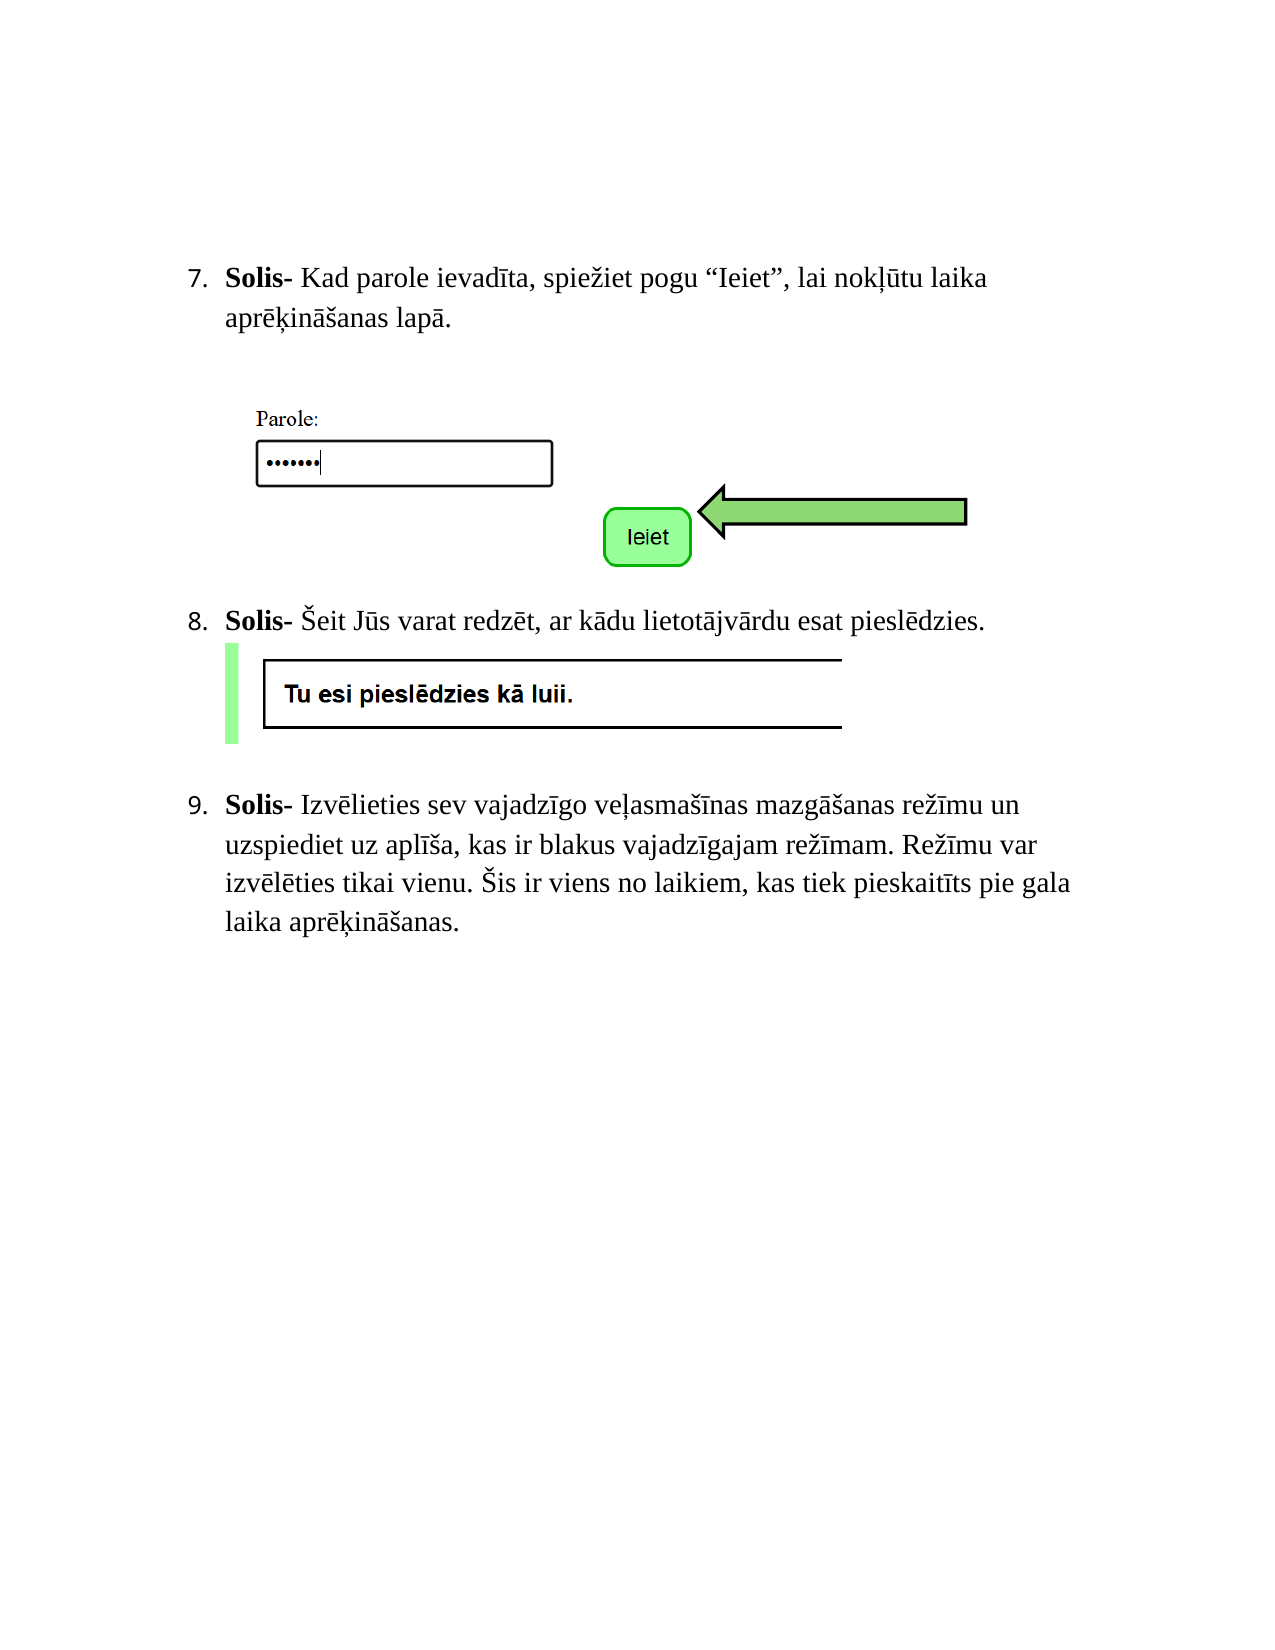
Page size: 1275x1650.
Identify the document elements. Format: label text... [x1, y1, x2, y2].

list Solis- Kad parole ievadīta, spiežiet pogu “Ieiet”, lai nokļūtu laika aprēķināšanas lapā. [187, 260, 1125, 333]
list Solis- Šeit Jūs varat redzēt, ar kādu lietotājvārdu esat pieslēdzies. [187, 603, 1125, 638]
list Solis- Izvēlieties sev vajadzīgo veļasmašīnas mazgāšanas režīmu un uzspiediet uz aplīša, kas ir blakus vajadzīgajam režīmam. Režīmu var izvēlēties tikai vienu. Šis ir viens no laikiem, kas tiek pieskaitīts pie gala laika aprēķināšanas. [187, 787, 1125, 938]
